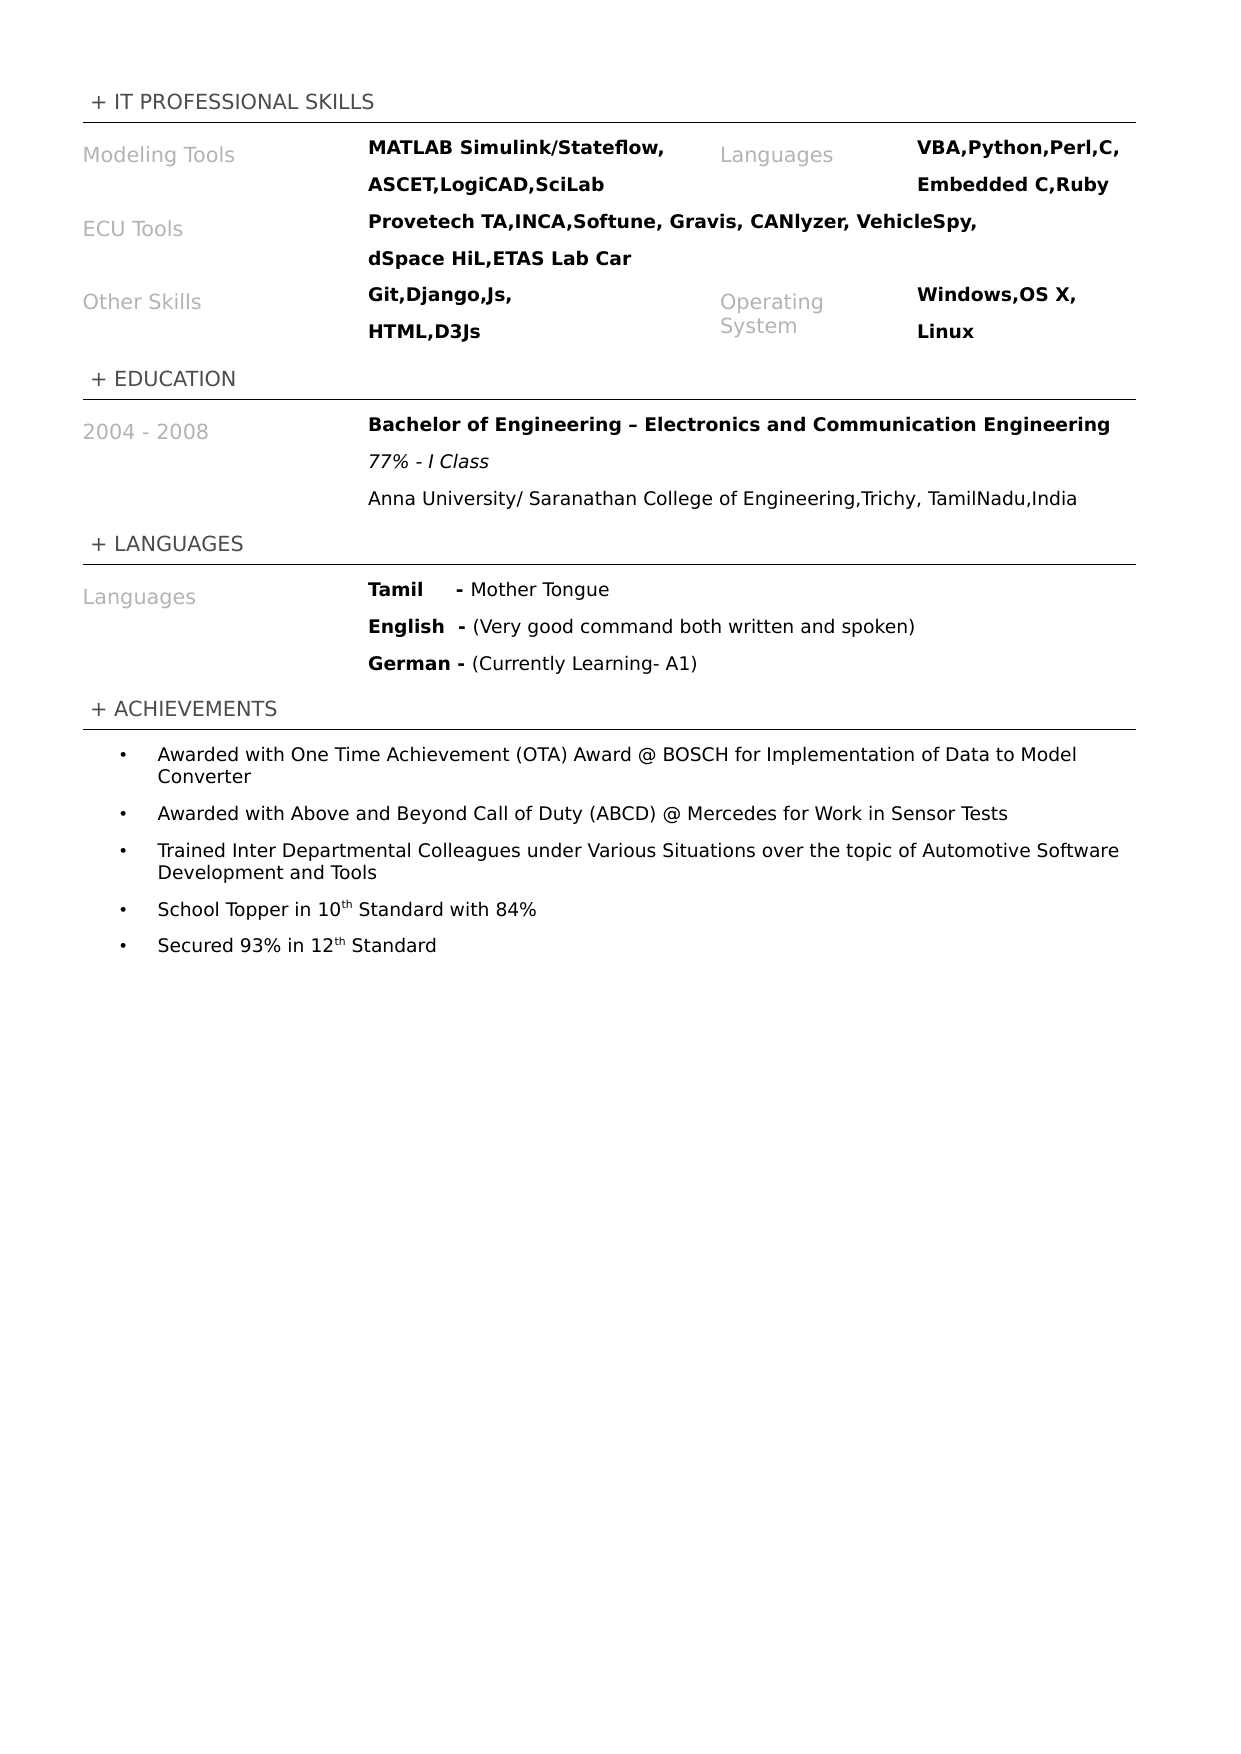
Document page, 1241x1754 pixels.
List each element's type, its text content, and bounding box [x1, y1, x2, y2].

table_cell Awarded with One Time Achievement (OTA) Award @ BOSCH for Implementation of Data to Model Converter Awarded with Above and Beyond Call of Duty (ABCD) @ Mercedes for Work in Sensor Tests Trained Inter Departmental Colleagues under Various Situations over the topic of Automotive Software Development and Tools School Topper in 10th Standard with 84% Secured 93% in 12th Standard [75, 737, 1144, 965]
table_cell Modeling Tools [75, 129, 360, 203]
table_cell Languages [712, 129, 909, 203]
table_cell Bachelor of Engineering – Electronics and Communication Engineering 77% - I Class Anna University/ Saranathan College of Engineering,Trichy, TamilNadu,India [360, 407, 1144, 517]
table_cell Other Skills [75, 277, 360, 352]
table_header + ACHIEVEMENTS [75, 682, 1144, 737]
table_cell Windows,OS X, Linux [909, 277, 1144, 352]
table_cell + IT PROFESSIONAL SKILLS [75, 75, 1144, 129]
table_cell Languages [75, 572, 360, 682]
table_cell Operating System [712, 277, 909, 352]
table_cell 2004 - 2008 [75, 407, 360, 517]
table_cell MATLAB Simulink/Stateflow, ASCET,LogiCAD,SciLab [360, 129, 712, 203]
table_header + LANGUAGES [75, 517, 1144, 572]
table_header + EDUCATION [75, 352, 1144, 407]
table_cell Provetech TA,INCA,Softune, Gravis, CANlyzer, VehicleSpy, dSpace HiL,ETAS Lab Car [360, 203, 1144, 277]
table_cell VBA,Python,Perl,C, Embedded C,Ruby [909, 129, 1144, 203]
table_cell Git,Django,Js, HTML,D3Js [360, 277, 712, 352]
table_cell Tamil - Mother Tongue English - (Very good command both written and spoken) German - (Currently Learning- A1) [360, 572, 1144, 682]
table_cell ECU Tools [75, 203, 360, 277]
